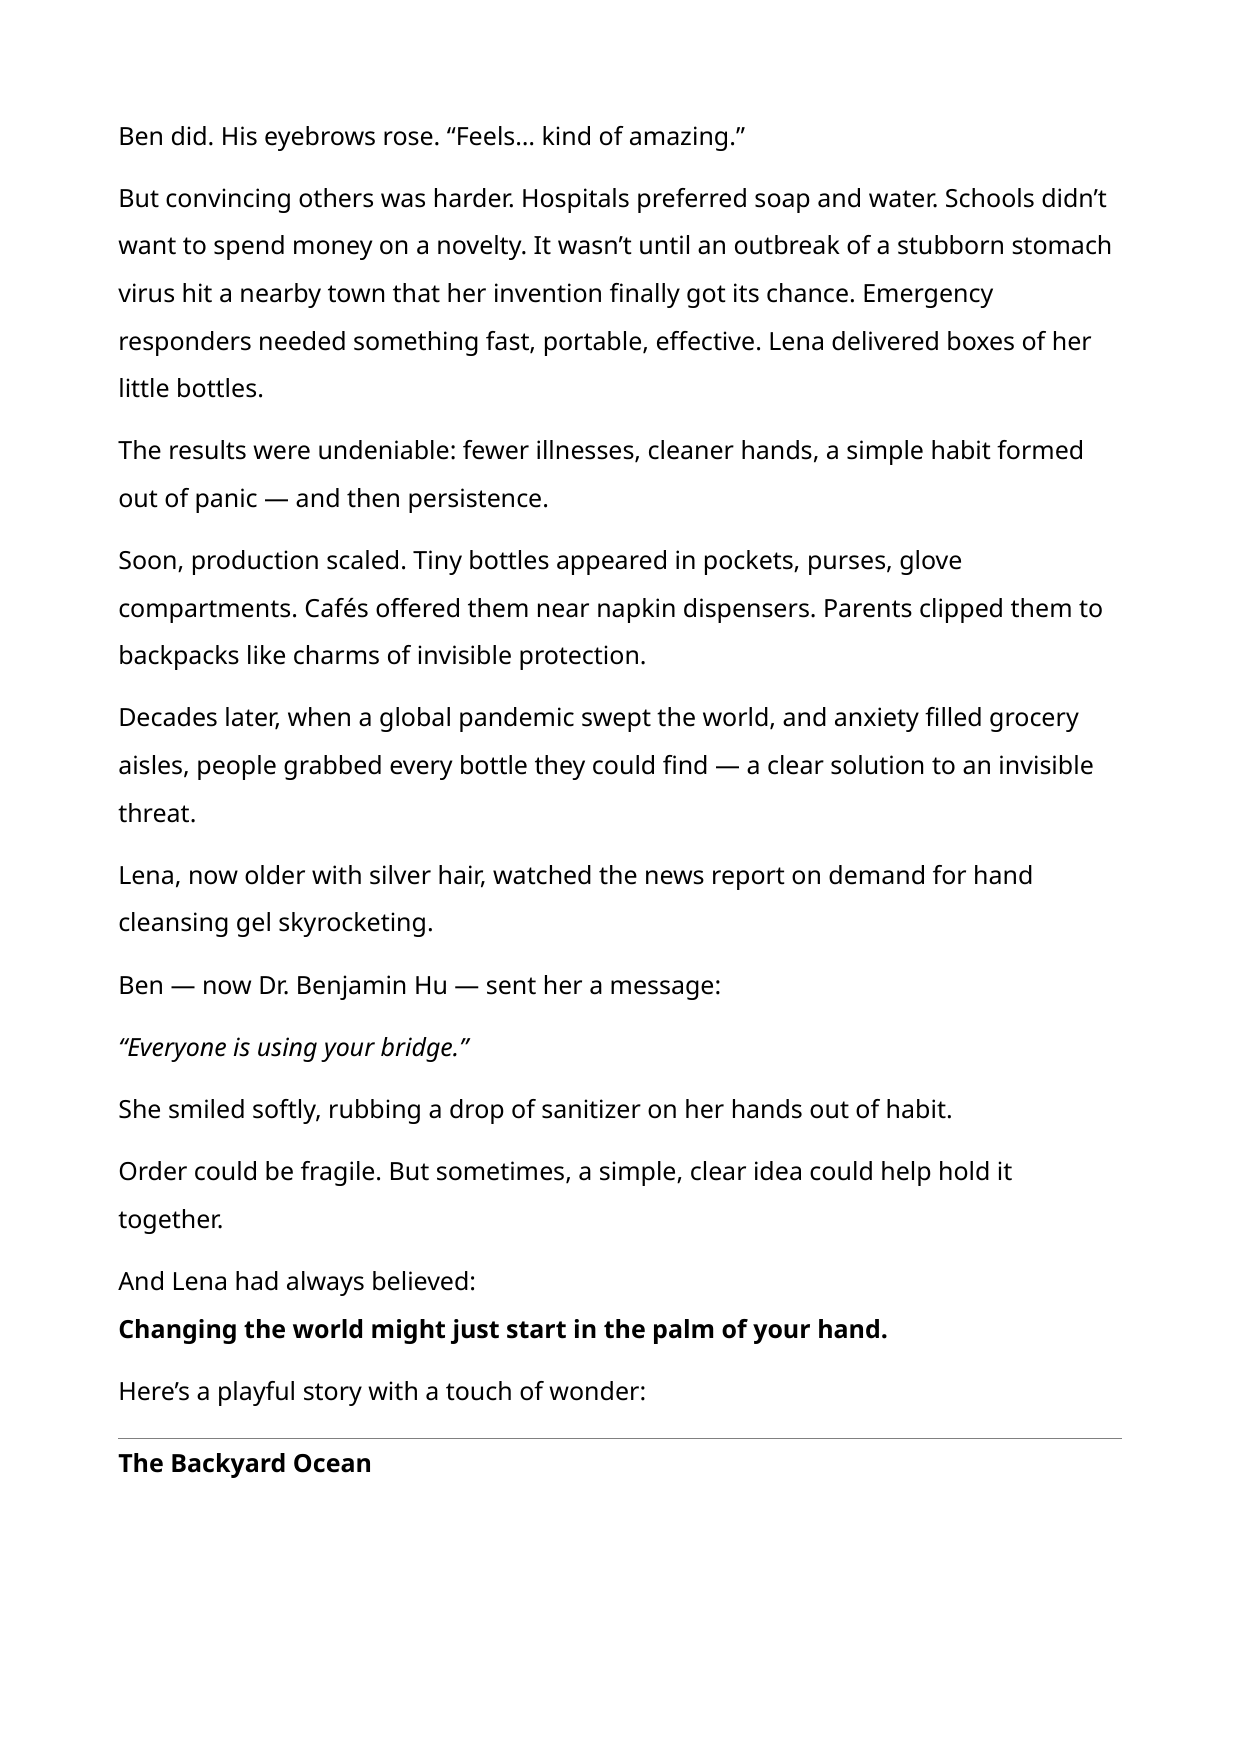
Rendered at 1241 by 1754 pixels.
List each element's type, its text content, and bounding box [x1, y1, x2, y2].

text Order could be fragile. But sometimes, a simple, clear idea could help hold it together. [118, 1154, 1122, 1236]
text Lena, now older with silver hair, watched the news report on demand for hand cleansing gel skyrocketing. [118, 857, 1122, 939]
text Here’s a playful story with a touch of wonder: [118, 1373, 1122, 1407]
text The results were undeniable: fewer illnesses, cleaner hands, a simple habit formed out of panic — and then persistence. [118, 433, 1122, 514]
text “Everyone is using your bridge.” [118, 1029, 1122, 1063]
text Ben did. His eyebrows rose. “Feels… kind of amazing.” [118, 118, 1122, 152]
text The Backyard Ocean [118, 1445, 1122, 1479]
text She smiled softly, rubbing a drop of sanitizer on her hands out of habit. [118, 1092, 1122, 1126]
text And Lena had always believed: Changing the world might just start in the palm of your hand. [118, 1264, 1122, 1345]
text But convincing others was harder. Hospitals preferred soap and water. Schools didn’t want to spend money on a novelty. It wasn’t until an outbreak of a stubborn stomach virus hit a nearby town that her invention finally got its chance. Emergency responders needed something fast, portable, effective. Lena delivered boxes of her little bottles. [118, 180, 1122, 405]
text Soon, production scaled. Tiny bottles appeared in pockets, purses, glove compartments. Cafés offered them near napkin dispensers. Parents clipped them to backpacks like charms of invisible protection. [118, 543, 1122, 672]
text Ben — now Dr. Benjamin Hu — sent her a message: [118, 967, 1122, 1001]
text Decades later, when a global pandemic swept the world, and anxiety filled grocery aisles, people grabbed every bottle they could find — a clear solution to an invisible threat. [118, 700, 1122, 829]
